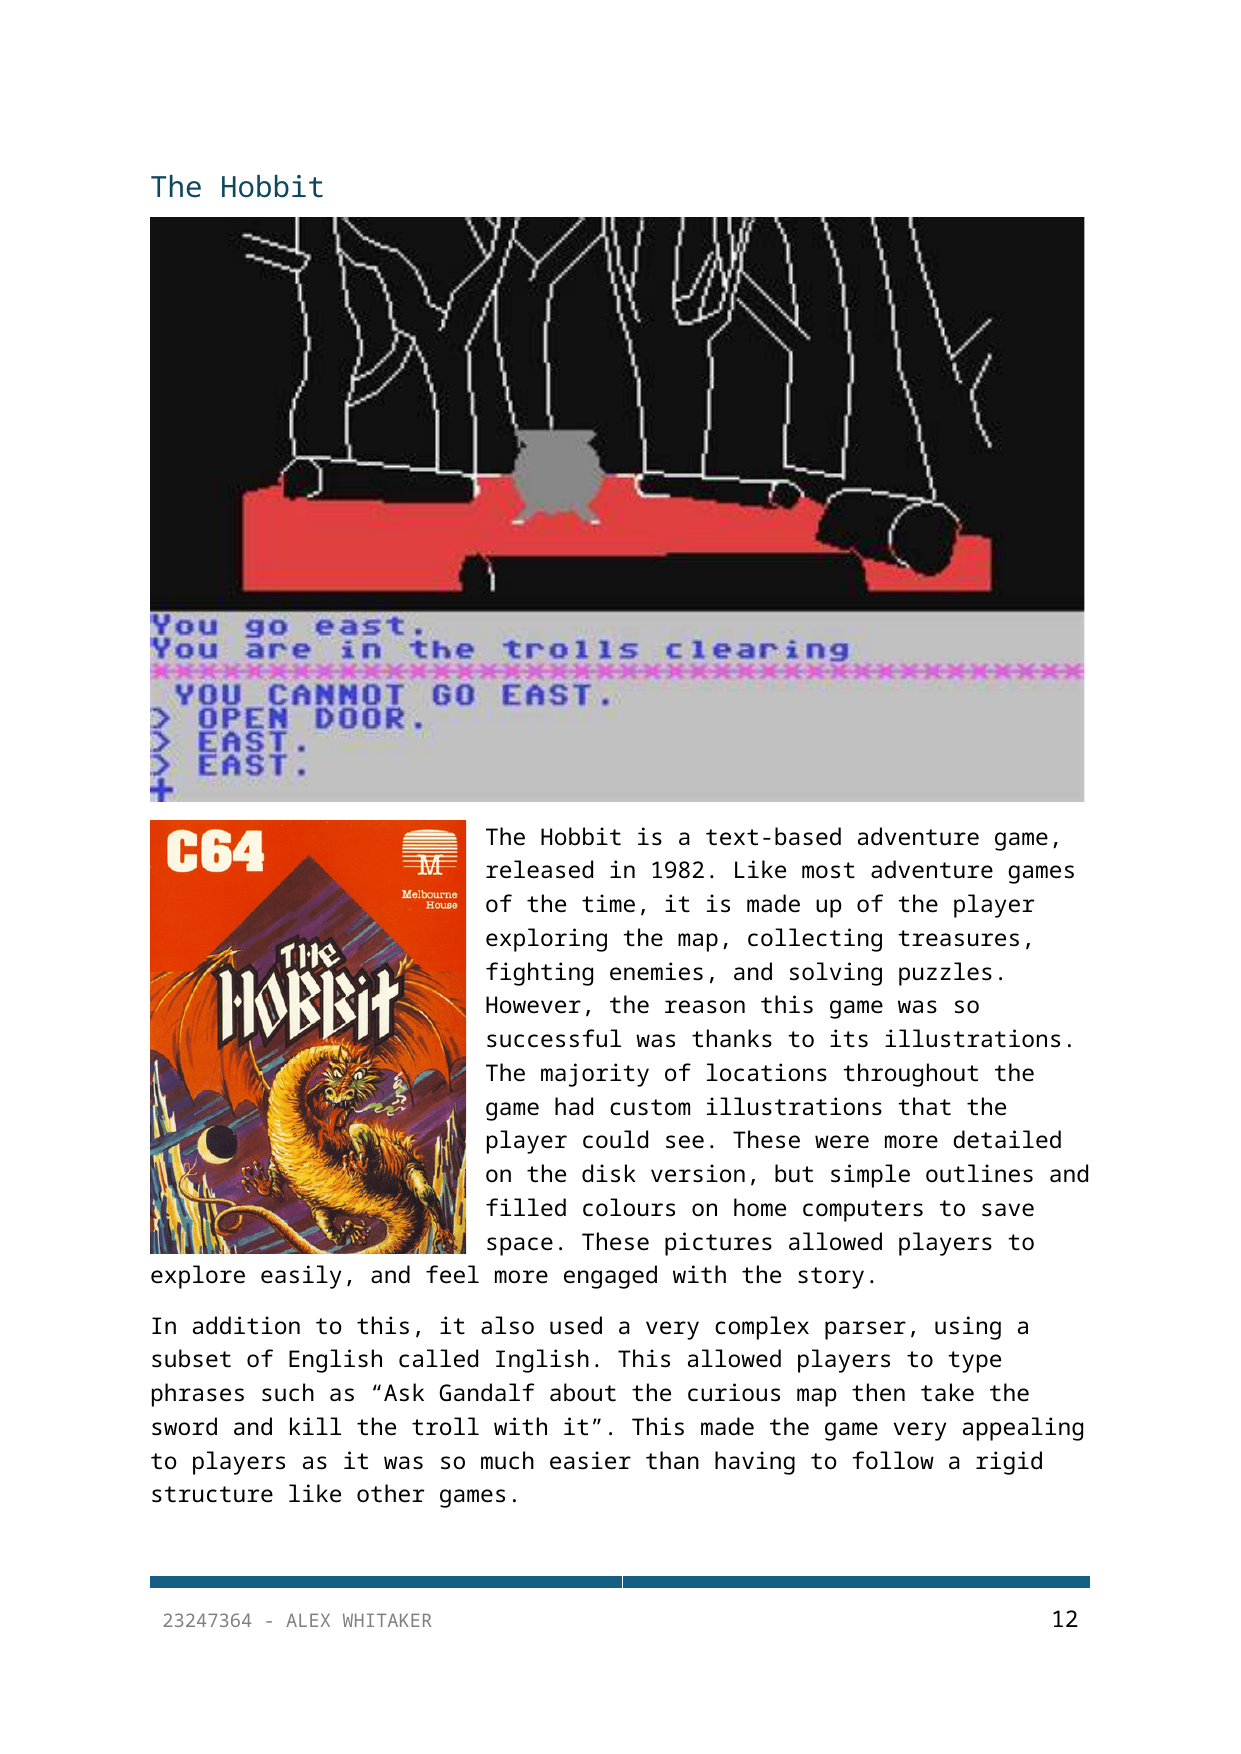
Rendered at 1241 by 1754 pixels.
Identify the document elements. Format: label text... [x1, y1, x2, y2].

subtitle The Hobbit [150, 167, 1090, 206]
picture [150, 820, 467, 1254]
text In addition to this, it also used a very complex parser, using a subset of English called Inglish. This allowed players to type phrases such as “Ask Gandalf about the curious map then take the sword and kill the troll with it”. This made the game very appealing to players as it was so much easier than having to follow a rigid structure like other games. [150, 1309, 1090, 1509]
picture [150, 217, 1085, 802]
text The Hobbit is a text-based adventure game, released in 1982. Like most adventure games of the time, it is made up of the player exploring the map, collecting treasures, fighting enemies, and solving puzzles. However, the reason this game was so successful was thanks to its illustrations. The majority of locations throughout the game had custom illustrations that the player could see. These were more detailed on the disk version, but simple outlines and filled colours on home computers to save space. These pictures allowed players to explore easily, and feel more engaged with the story. [150, 820, 1090, 1290]
